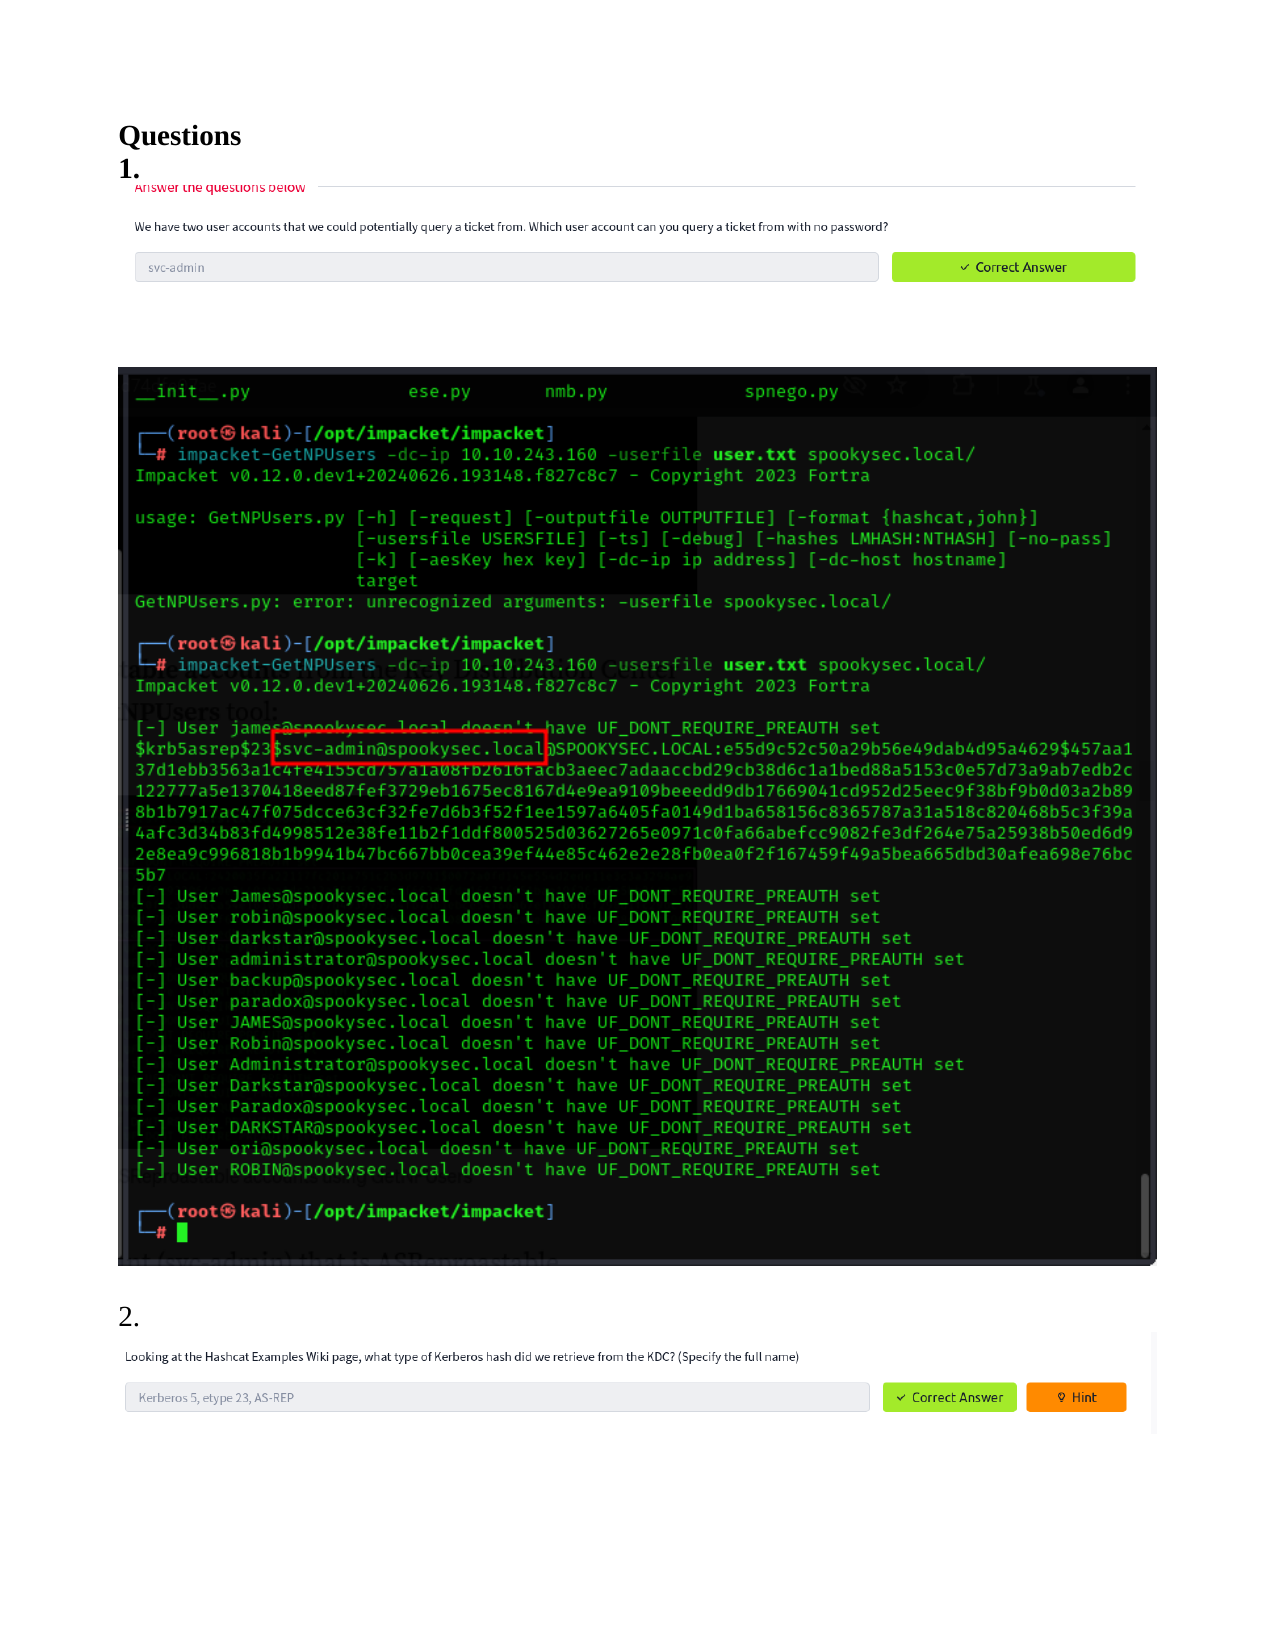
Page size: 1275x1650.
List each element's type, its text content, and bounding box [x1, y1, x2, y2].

picture [118, 1332, 1157, 1434]
text Questions [118, 118, 1157, 152]
picture [118, 185, 1157, 301]
picture [118, 367, 1157, 1266]
text 1. [118, 152, 1157, 185]
text 2. [118, 1299, 1157, 1332]
